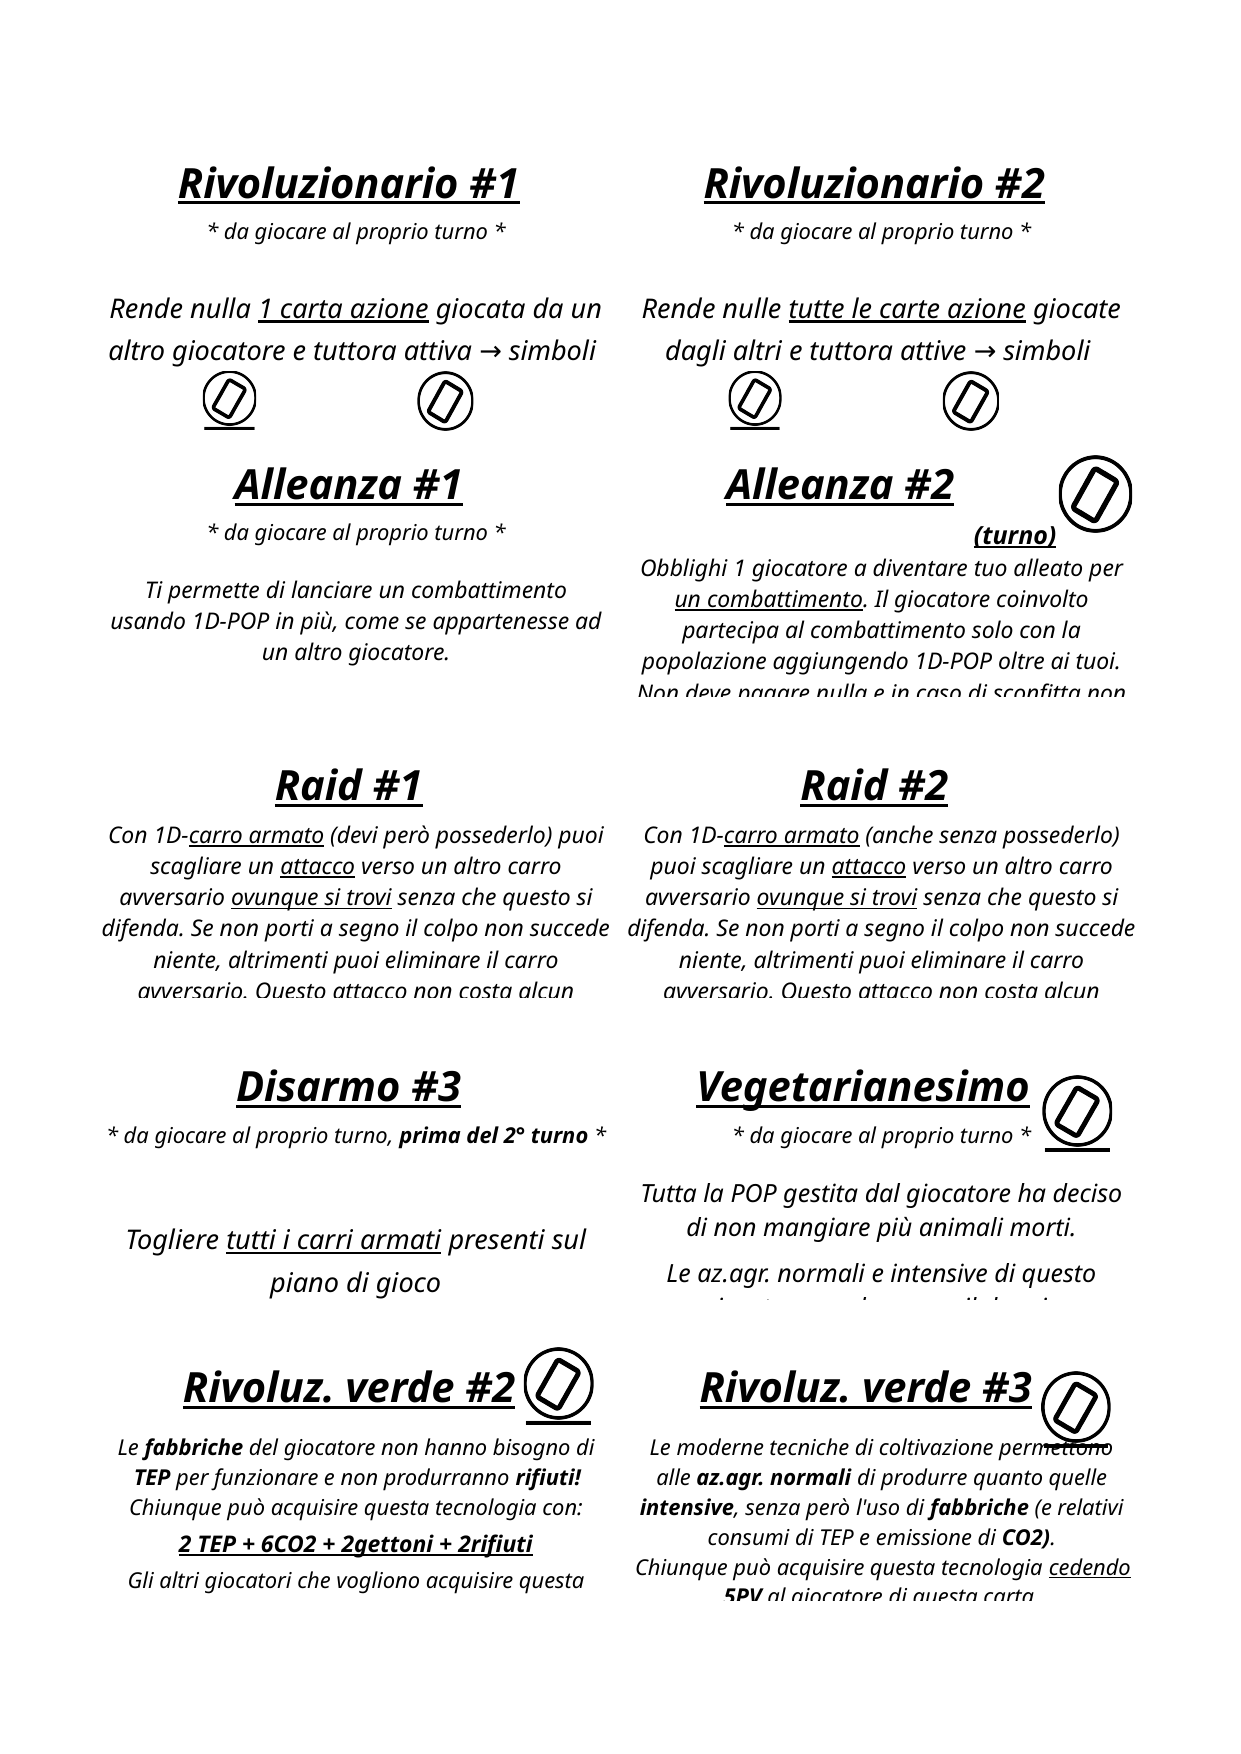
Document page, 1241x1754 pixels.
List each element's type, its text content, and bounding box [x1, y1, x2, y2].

table_cell [1146, 425, 1240, 726]
table_cell [0, 1630, 94, 1754]
table_header [0, 0, 94, 124]
table_cell [1146, 1028, 1240, 1329]
table_cell Rivoluz. verde #2 [94, 1329, 620, 1424]
picture [1041, 1371, 1111, 1448]
table_cell [0, 726, 94, 1027]
table_cell [1146, 726, 1240, 1027]
table_cell Disarmo #3 * da giocare al proprio turno, prima del 2° turno * Togliere tutti i carri armati presenti sul piano di gioco [94, 1028, 620, 1329]
table_cell [0, 425, 94, 726]
table_cell [1146, 124, 1240, 425]
table_cell [1146, 1329, 1240, 1630]
table_header [620, 0, 1146, 124]
table_cell [0, 1028, 94, 1329]
table_cell [1146, 1630, 1240, 1754]
table_cell Alleanza #1 * da giocare al proprio turno * Ti permette di lanciare un combattimento usando 1D-POP in più, come se appartenesse ad un altro giocatore. [94, 425, 620, 726]
picture [942, 371, 999, 431]
table_cell [0, 124, 94, 425]
table_cell [620, 1630, 1146, 1754]
table_cell Le fabbriche del giocatore non hanno bisogno di TEP per funzionare e non produrranno rifiuti! Chiunque può acquisire questa tecnologia con: 2 TEP + 6CO2 + 2gettoni + 2rifiuti Gli altri giocatori che vogliono acquisire questa tecnologia devono inoltre cederti 5PV [94, 1425, 620, 1630]
table_cell Raid #1 Con 1D-carro armato (devi però possederlo) puoi scagliare un attacco verso un altro carro avversario ovunque si trovi senza che questo si difenda. Se non porti a segno il colpo non succede niente, altrimenti puoi eliminare il carro avversario. Questo attacco non costa alcun gettone. [94, 726, 620, 1027]
table_header [94, 0, 620, 124]
picture [417, 371, 474, 431]
picture [1058, 455, 1133, 533]
table_cell [94, 1630, 620, 1754]
table_cell [0, 1329, 94, 1630]
picture [523, 1347, 594, 1425]
table_cell Rivoluzionario #2 * da giocare al proprio turno * Rende nulle tutte le carte azione giocate dagli altri e tuttora attive → simboli [620, 124, 1146, 425]
picture [728, 371, 782, 430]
picture [202, 371, 257, 430]
table_cell Vegetarianesimo * da giocare al proprio turno * Tutta la POP gestita dal giocatore ha deciso di non mangiare più animali morti. Le az.agr. normali e intensive di questo giocatore produrranno il doppio [620, 1028, 1146, 1329]
table_cell Rivoluzionario #1 * da giocare al proprio turno * Rende nulla 1 carta azione giocata da un altro giocatore e tuttora attiva → simboli [94, 124, 620, 425]
table_cell Alleanza #2 (turno) Obblighi 1 giocatore a diventare tuo alleato per un combattimento. Il giocatore coinvolto partecipa al combattimento solo con la popolazione aggiungendo 1D-POP oltre ai tuoi. Non deve pagare nulla e in caso di sconfitta non perderà nulla. [620, 425, 1146, 726]
picture [1042, 1075, 1113, 1152]
table_cell Rivoluz. verde #3 Le moderne tecniche di coltivazione permettono alle az.agr. normali di produrre quanto quelle intensive, senza però l'uso di fabbriche (e relativi consumi di TEP e emissione di CO2). Chiunque può acquisire questa tecnologia cedendo 5PV al giocatore di questa carta. [620, 1329, 1146, 1630]
table_header [1146, 0, 1240, 124]
table_cell Raid #2 Con 1D-carro armato (anche senza possederlo) puoi scagliare un attacco verso un altro carro avversario ovunque si trovi senza che questo si difenda. Se non porti a segno il colpo non succede niente, altrimenti puoi eliminare il carro avversario. Questo attacco non costa alcun gettone. [620, 726, 1146, 1027]
